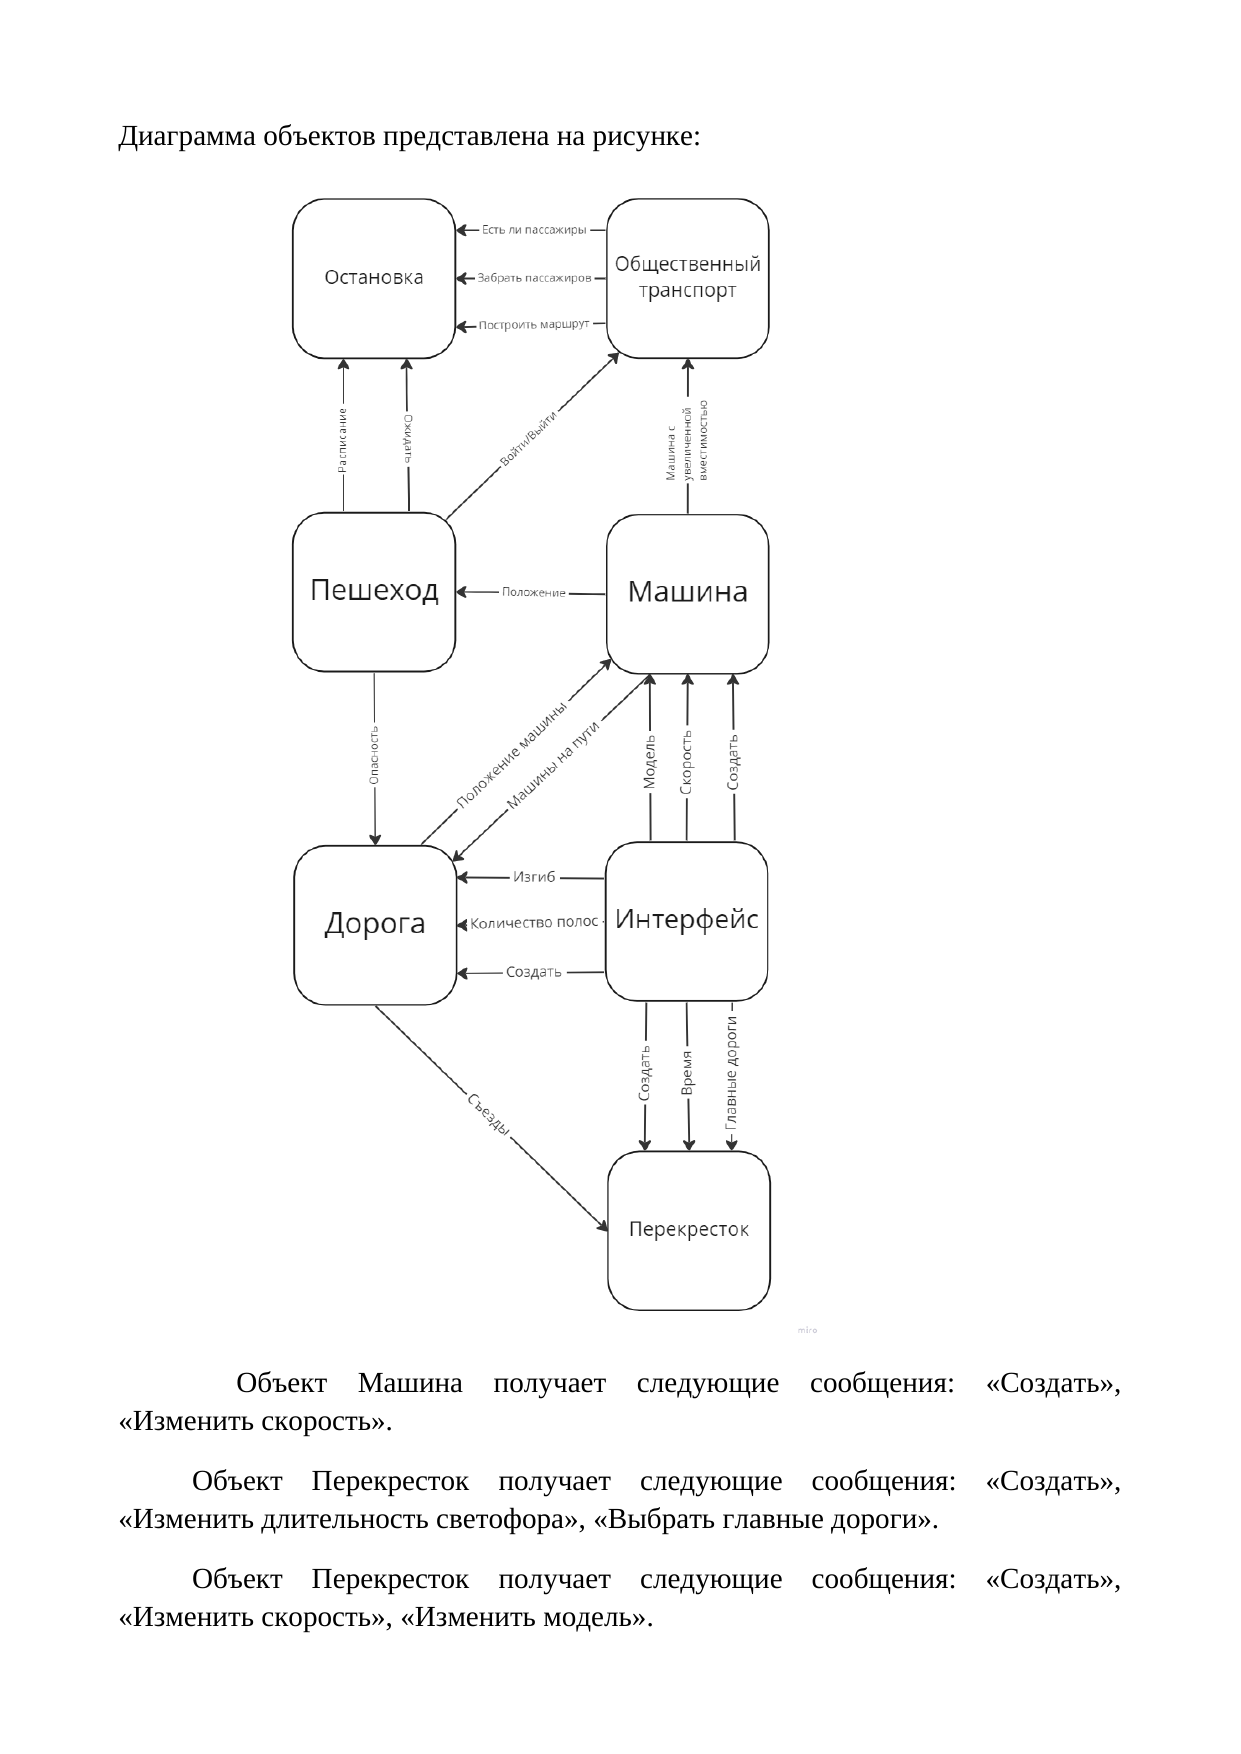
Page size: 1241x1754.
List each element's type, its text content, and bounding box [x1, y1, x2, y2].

text Объект Машина получает следующие сообщения: «Создать», «Изменить скорость». [118, 1365, 1122, 1437]
text Объект Перекресток получает следующие сообщения: «Создать», «Изменить скорость», «Изменить модель». [118, 1561, 1122, 1633]
text Диаграмма объектов представлена на рисунке: [118, 118, 1122, 152]
picture [235, 168, 830, 1346]
text Объект Перекресток получает следующие сообщения: «Создать», «Изменить длительность светофора», «Выбрать главные дороги». [118, 1463, 1122, 1535]
